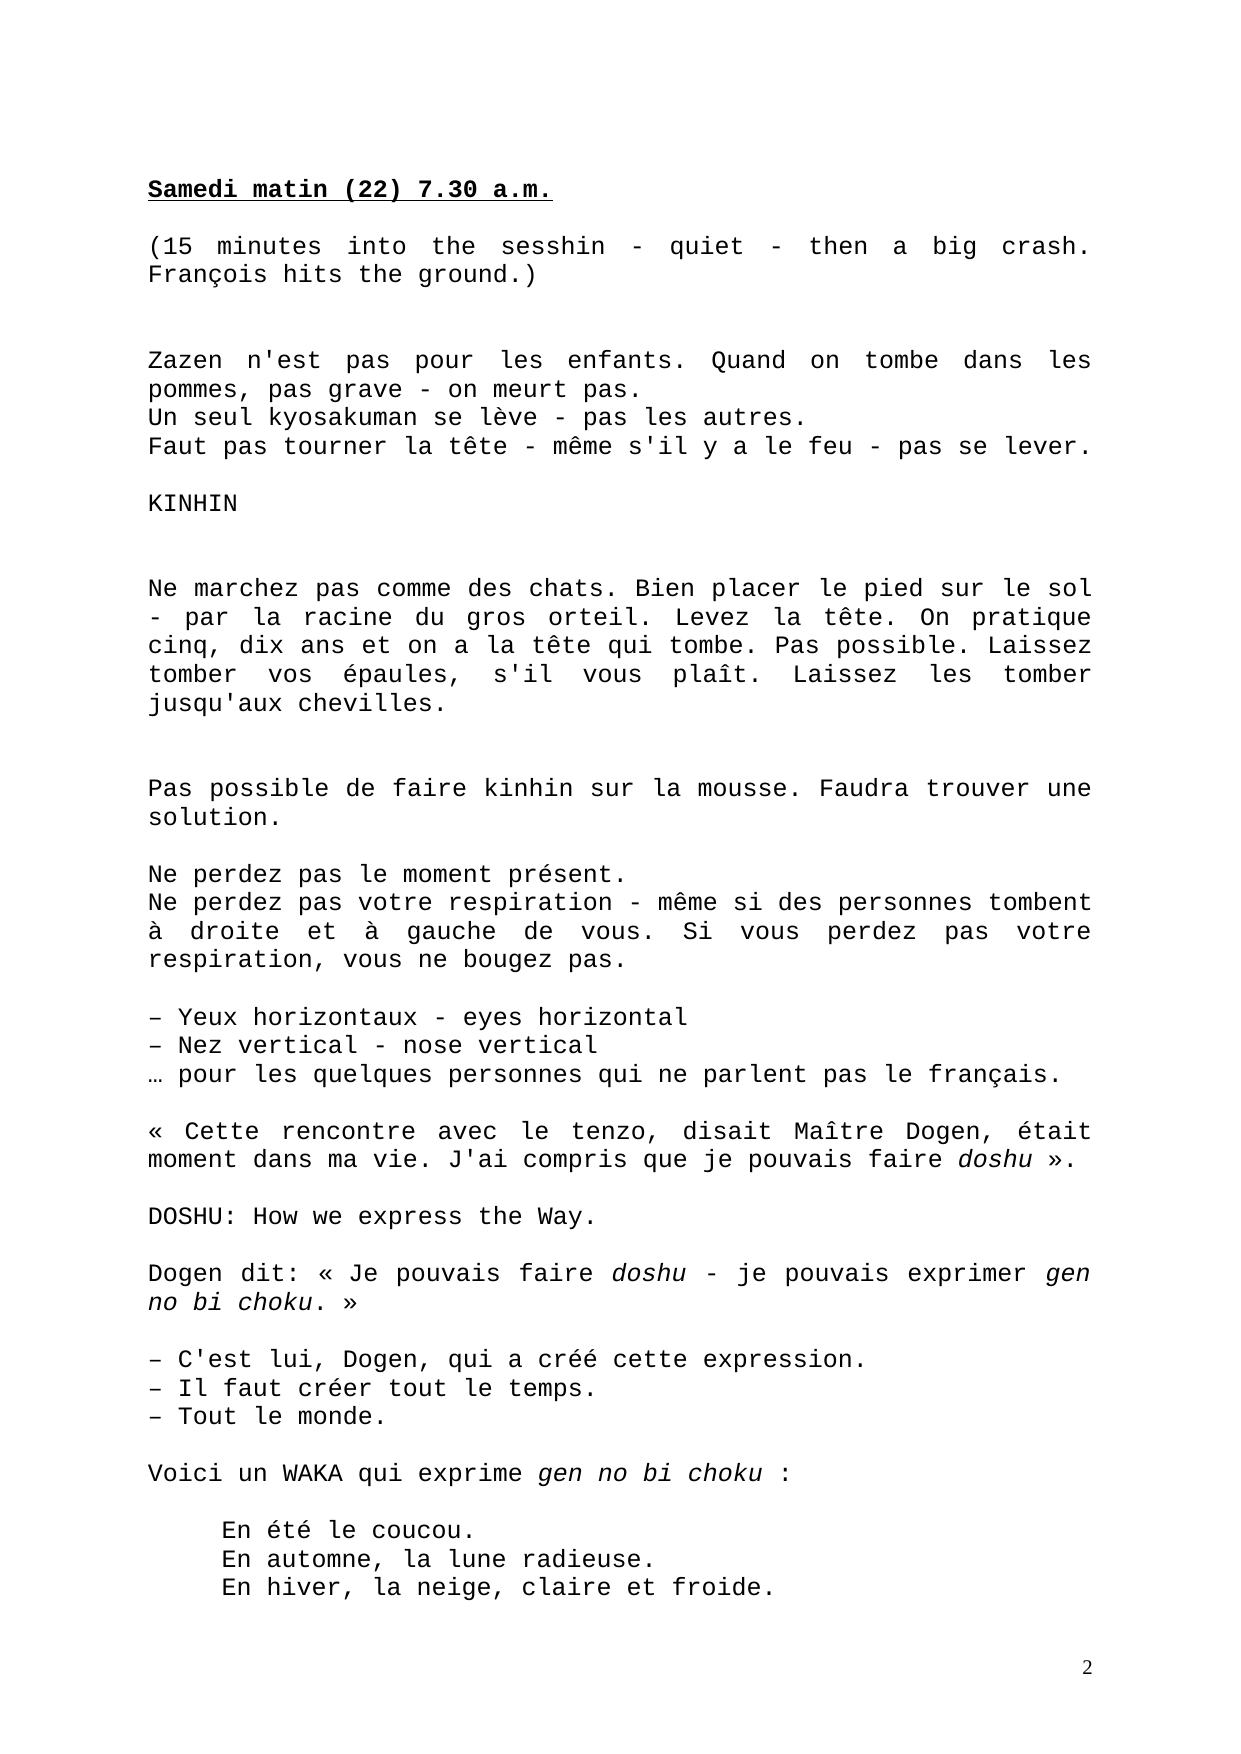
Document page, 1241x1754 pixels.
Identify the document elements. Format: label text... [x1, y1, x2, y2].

text Dogen dit: « Je pouvais faire doshu - je pouvais exprimer gen no bi choku. » [148, 1261, 1093, 1318]
text – Tout le monde. [148, 1403, 1093, 1432]
text Ne marchez pas comme des chats. Bien placer le pied sur le sol - par la racine du gros orteil. Levez la tête. On pratique cinq, dix ans et on a la tête qui tombe. Pas possible. Laissez tomber vos épaules, s'il vous plaît. Laissez les tomber jusqu'aux chevilles. [148, 576, 1093, 718]
text Pas possible de faire kinhin sur la mousse. Faudra trouver une solution. [148, 776, 1093, 833]
text « Cette rencontre avec le tenzo, disait Maître Dogen, était moment dans ma vie. J'ai compris que je pouvais faire doshu ». [148, 1118, 1093, 1175]
text Zazen n'est pas pour les enfants. Quand on tombe dans les pommes, pas grave - on meurt pas. [148, 347, 1093, 404]
text En automne, la lune radieuse. [148, 1546, 1093, 1575]
text (15 minutes into the sesshin - quiet - then a big crash. François hits the ground.) [148, 233, 1093, 290]
text – Yeux horizontaux - eyes horizontal [148, 1004, 1093, 1032]
text Ne perdez pas votre respiration - même si des personnes tombent à droite et à gauche de vous. Si vous perdez pas votre respiration, vous ne bougez pas. [148, 890, 1093, 975]
text Ne perdez pas le moment présent. [148, 861, 1093, 890]
text Un seul kyosakuman se lève - pas les autres. [148, 404, 1093, 433]
text En été le coucou. [148, 1518, 1093, 1546]
text – Nez vertical - nose vertical [148, 1032, 1093, 1061]
text Voici un WAKA qui exprime gen no bi choku : [148, 1461, 1093, 1489]
text – C'est lui, Dogen, qui a créé cette expression. [148, 1346, 1093, 1375]
text Faut pas tourner la tête - même s'il y a le feu - pas se lever. [148, 433, 1093, 462]
text … pour les quelques personnes qui ne parlent pas le français. [148, 1061, 1093, 1089]
text DOSHU: How we express the Way. [148, 1204, 1093, 1232]
text Samedi matin (22) 7.30 a.m. [148, 176, 1093, 205]
text En hiver, la neige, claire et froide. [148, 1575, 1093, 1603]
text KINHIN [148, 490, 1093, 519]
text – Il faut créer tout le temps. [148, 1375, 1093, 1403]
